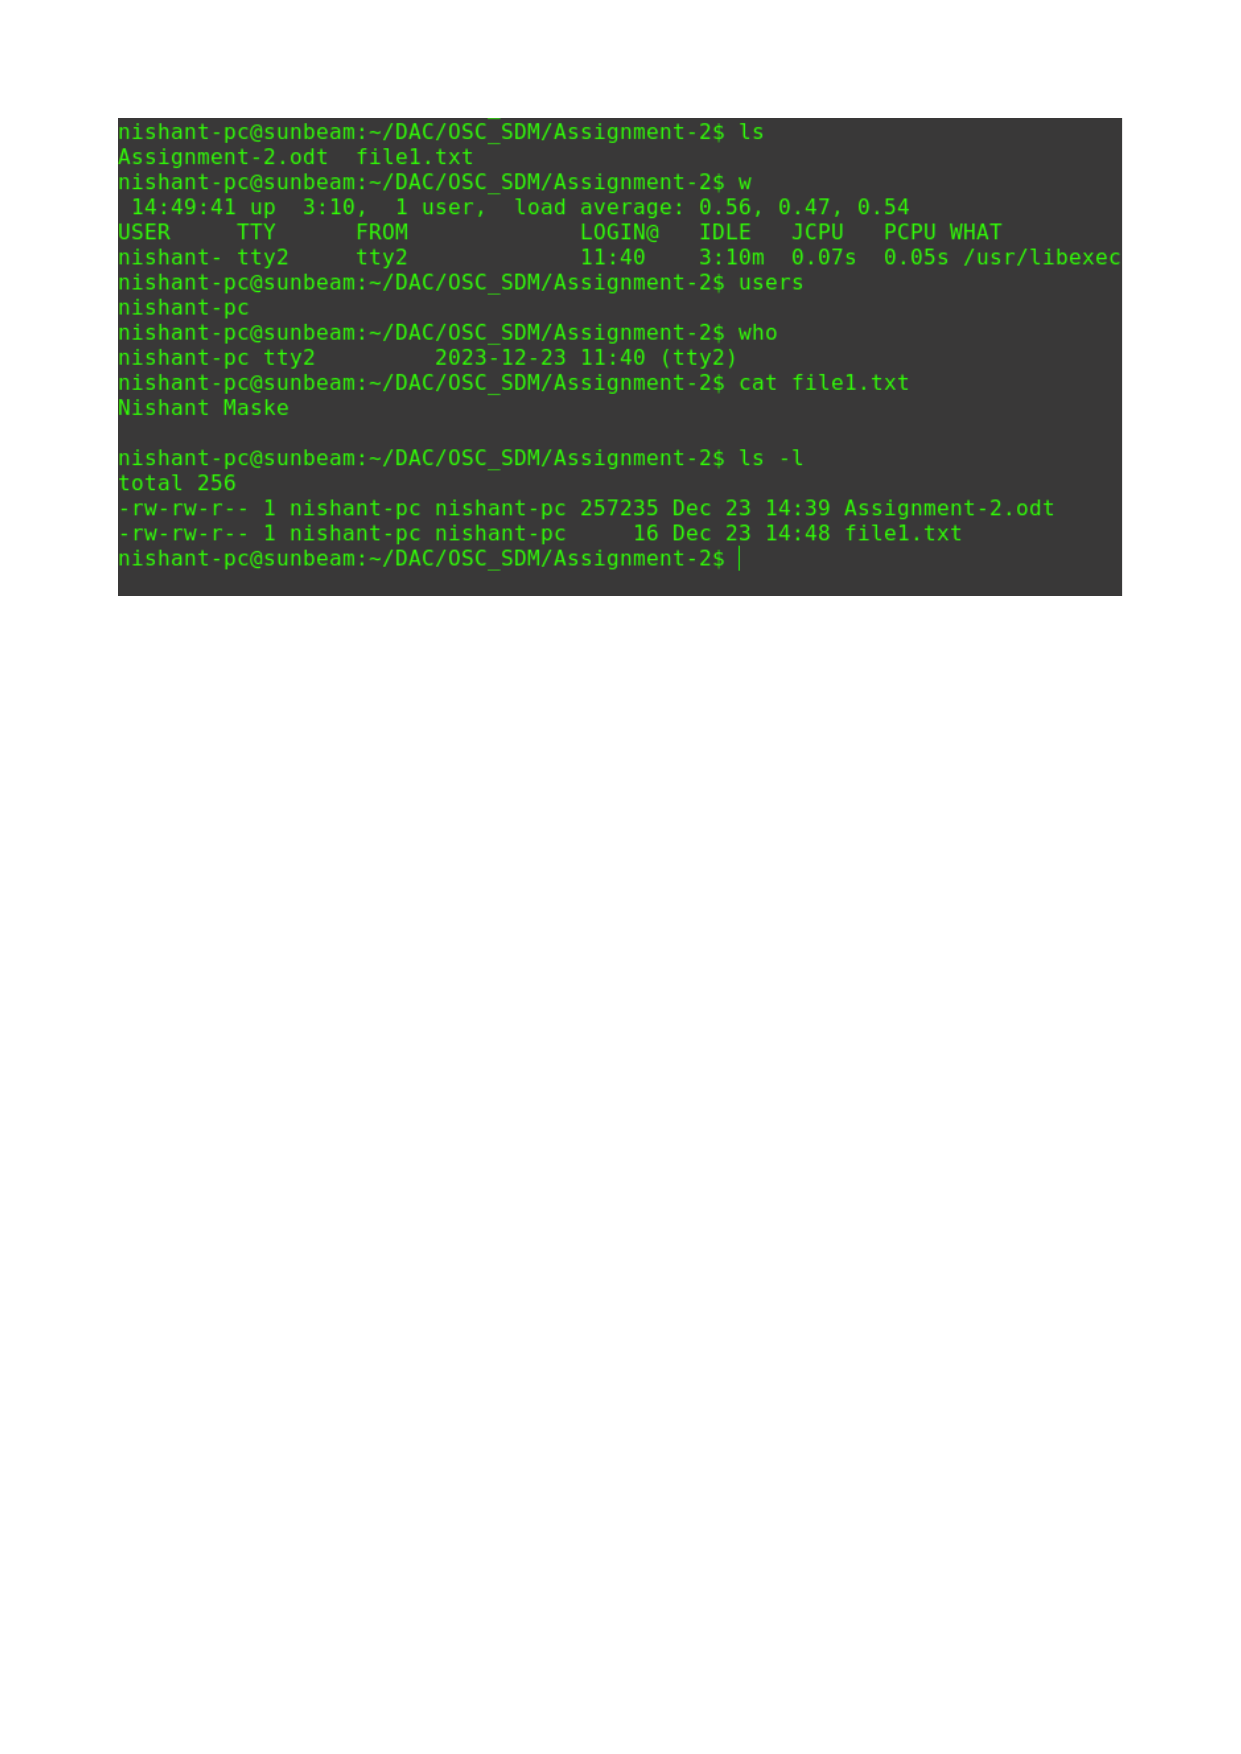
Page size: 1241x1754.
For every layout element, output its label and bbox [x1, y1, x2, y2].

picture [118, 118, 1123, 596]
